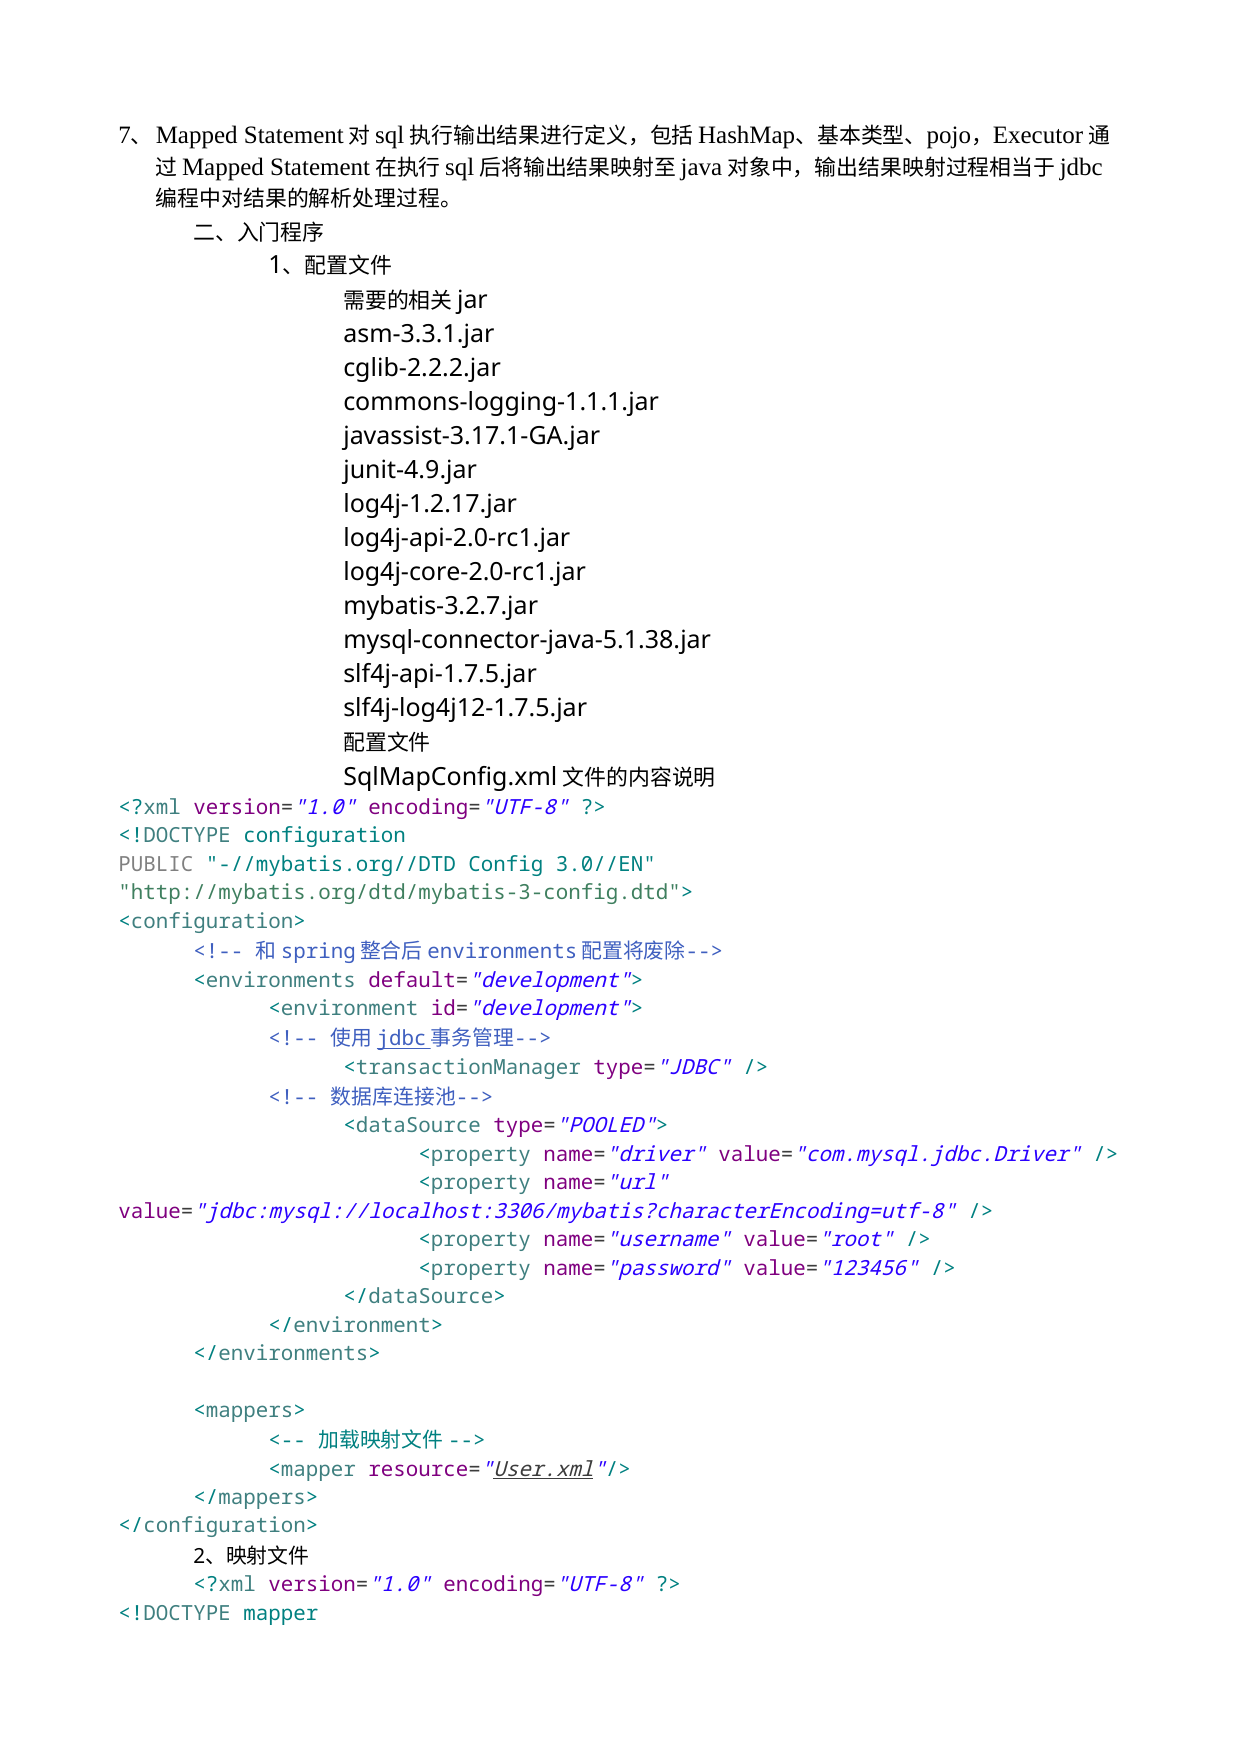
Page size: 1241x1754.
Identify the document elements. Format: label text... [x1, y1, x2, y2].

text PUBLIC "-//mybatis.org//DTD Config 3.0//EN" [118, 849, 1122, 877]
text <mapper resource="User.xml"/> [118, 1454, 1122, 1482]
text <!-- 和spring整合后 environments配置将废除--> [118, 934, 1122, 965]
text <configuration> [118, 906, 1122, 934]
text junit-4.9.jar [118, 452, 1122, 486]
text log4j-core-2.0-rc1.jar [118, 554, 1122, 588]
text <!-- 数据库连接池--> [118, 1080, 1122, 1111]
text <?xml version="1.0" encoding="UTF-8" ?> [118, 792, 1122, 821]
text </configuration> [118, 1511, 1122, 1539]
text <property name="password" value="123456" /> [118, 1253, 1122, 1281]
text <-- 加载映射文件 --> [118, 1423, 1122, 1454]
text javassist-3.17.1-GA.jar [118, 417, 1122, 452]
text log4j-api-2.0-rc1.jar [118, 520, 1122, 554]
text slf4j-api-1.7.5.jar [118, 656, 1122, 690]
text <property name="username" value="root" /> [118, 1224, 1122, 1253]
text <!-- 使用jdbc事务管理--> [118, 1022, 1122, 1052]
text cglib-2.2.2.jar [118, 349, 1122, 383]
text 二、入门程序 [118, 213, 1122, 247]
text <dataSource type="POOLED"> [118, 1111, 1122, 1139]
text <property name="driver" value="com.mysql.jdbc.Driver" /> [118, 1139, 1122, 1167]
text <environment id="development"> [118, 993, 1122, 1022]
text mybatis-3.2.7.jar [118, 588, 1122, 622]
text <environments default="development"> [118, 965, 1122, 993]
text 2、映射文件 [118, 1539, 1122, 1569]
text 1、配置文件 [118, 247, 1122, 281]
text </environments> [118, 1338, 1122, 1367]
text 配置文件 [118, 724, 1122, 758]
text <transactionManager type="JDBC" /> [118, 1052, 1122, 1080]
text asm-3.3.1.jar [118, 315, 1122, 349]
text "http://mybatis.org/dtd/mybatis-3-config.dtd"> [118, 877, 1122, 906]
text <property name="url" value="jdbc:mysql://localhost:3306/mybatis?characterEncoding=utf-8" /> [118, 1167, 1122, 1224]
text mysql-connector-java-5.1.38.jar [118, 622, 1122, 656]
list Mapped Statement对sql执行输出结果进行定义，包括HashMap、基本类型、pojo，Executor通过Mapped Statement在执行sql后将输出结果映射至java对象中，输出结果映射过程相当于jdbc编程中对结果的解析处理过程。 [118, 118, 1122, 213]
text </mappers> [118, 1482, 1122, 1511]
text log4j-1.2.17.jar [118, 486, 1122, 520]
text <!DOCTYPE configuration [118, 821, 1122, 849]
text <mappers> [118, 1395, 1122, 1423]
text slf4j-log4j12-1.7.5.jar [118, 690, 1122, 724]
text <?xml version="1.0" encoding="UTF-8" ?> [118, 1569, 1122, 1598]
text commons-logging-1.1.1.jar [118, 383, 1122, 417]
text </environment> [118, 1310, 1122, 1338]
text 需要的相关jar [118, 281, 1122, 315]
text </dataSource> [118, 1281, 1122, 1310]
text SqlMapConfig.xml文件的内容说明 [118, 758, 1122, 792]
text <!DOCTYPE mapper [118, 1598, 1122, 1626]
